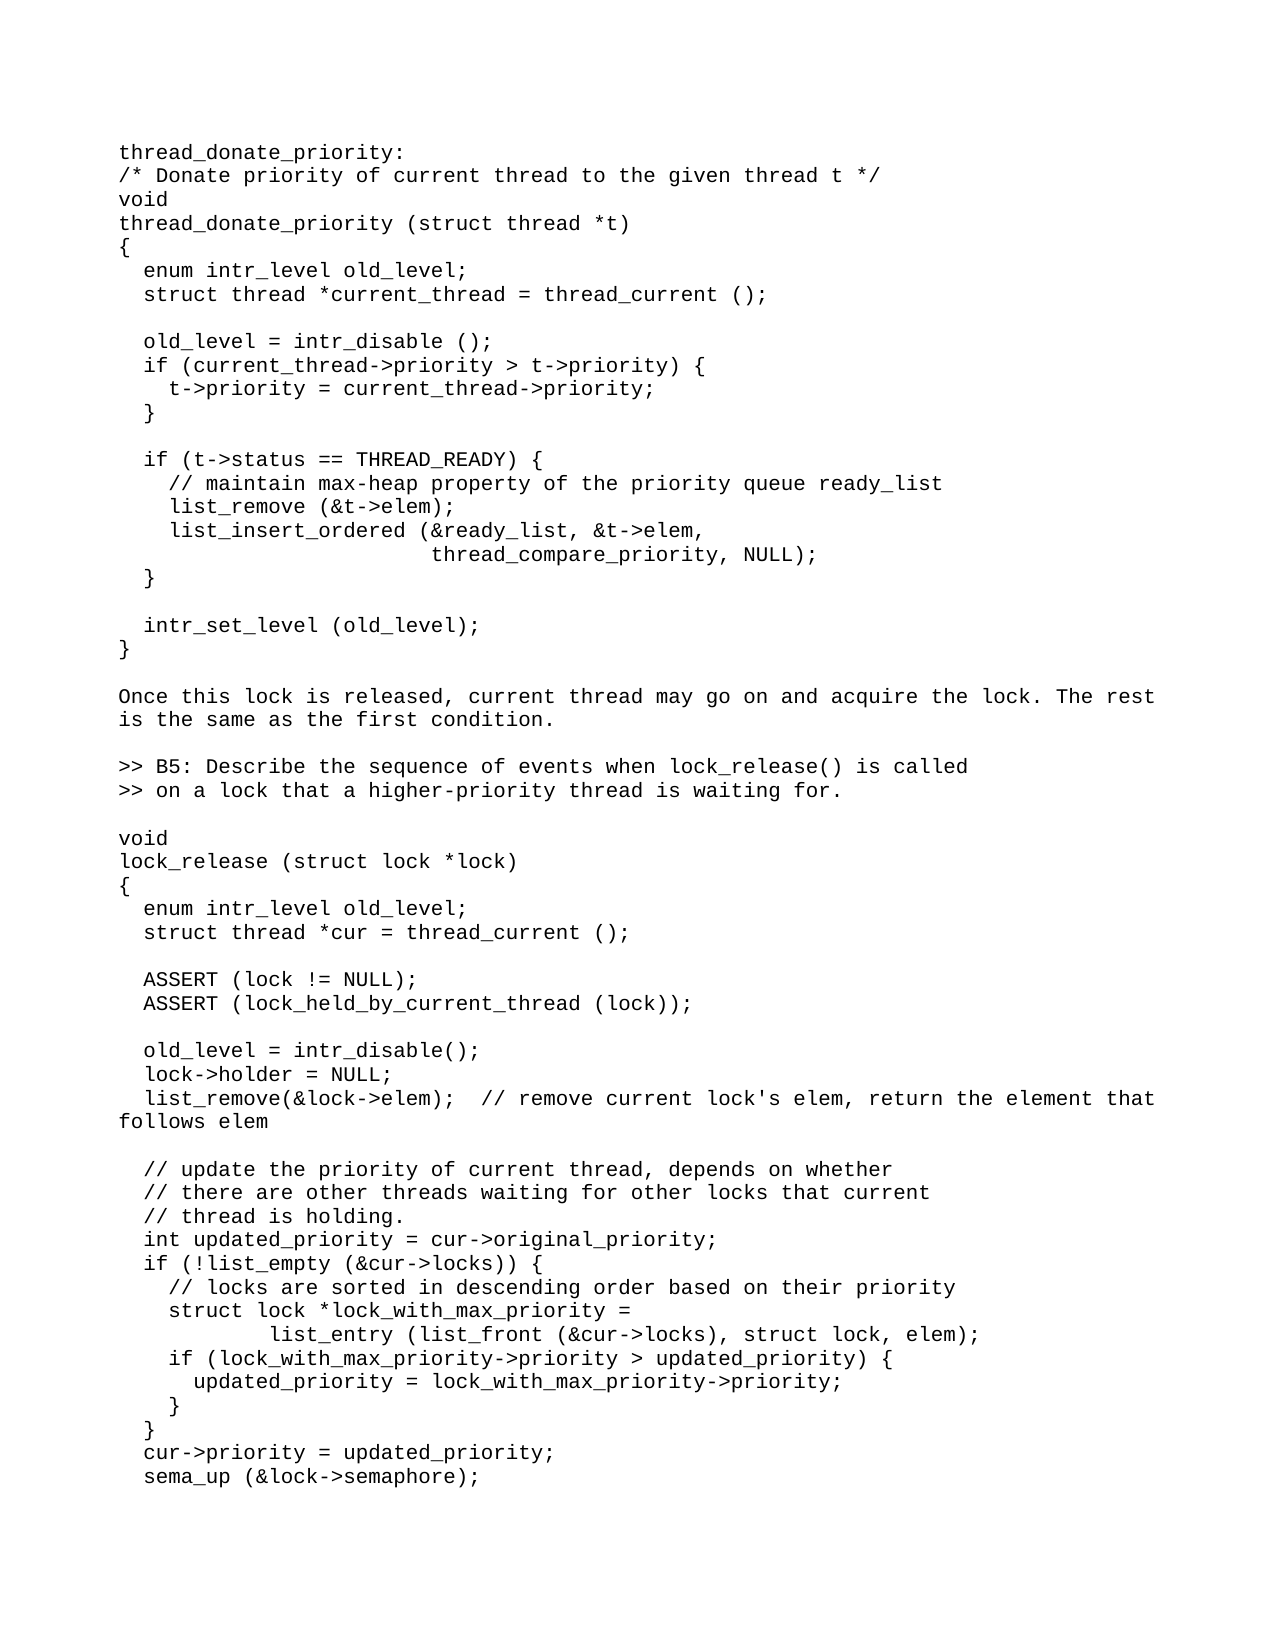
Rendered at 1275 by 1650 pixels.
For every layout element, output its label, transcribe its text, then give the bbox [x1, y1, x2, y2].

text { [118, 236, 1157, 260]
text struct thread *cur = thread_current (); [118, 922, 1157, 946]
text enum intr_level old_level; [118, 898, 1157, 922]
text // there are other threads waiting for other locks that current [118, 1182, 1157, 1206]
text } [118, 567, 1157, 591]
text // update the priority of current thread, depends on whether [118, 1158, 1157, 1182]
text list_remove (&t->elem); [118, 496, 1157, 520]
text struct lock *lock_with_max_priority = [118, 1300, 1157, 1324]
text old_level = intr_disable(); [118, 1040, 1157, 1064]
text lock->holder = NULL; [118, 1064, 1157, 1088]
text old_level = intr_disable (); [118, 331, 1157, 354]
text enum intr_level old_level; [118, 260, 1157, 284]
text struct thread *current_thread = thread_current (); [118, 284, 1157, 307]
text } [118, 1395, 1157, 1419]
text /* Donate priority of current thread to the given thread t */ [118, 165, 1157, 189]
text void [118, 189, 1157, 213]
text } [118, 638, 1157, 662]
text thread_compare_priority, NULL); [118, 544, 1157, 567]
text cur->priority = updated_priority; [118, 1442, 1157, 1466]
text t->priority = current_thread->priority; [118, 378, 1157, 402]
text // maintain max-heap property of the priority queue ready_list [118, 473, 1157, 496]
text Once this lock is released, current thread may go on and acquire the lock. The rest is the same as the first condition. [118, 686, 1157, 733]
text { [118, 875, 1157, 898]
text } [118, 402, 1157, 426]
text // locks are sorted in descending order based on their priority [118, 1277, 1157, 1300]
text sema_up (&lock->semaphore); [118, 1466, 1157, 1489]
text int updated_priority = cur->original_priority; [118, 1229, 1157, 1253]
text if (!list_empty (&cur->locks)) { [118, 1253, 1157, 1277]
text if (t->status == THREAD_READY) { [118, 449, 1157, 473]
text void [118, 827, 1157, 851]
text list_remove(&lock->elem); // remove current lock's elem, return the element that follows elem [118, 1088, 1157, 1135]
text thread_donate_priority (struct thread *t) [118, 213, 1157, 236]
text >> B5: Describe the sequence of events when lock_release() is called [118, 757, 1157, 780]
text // thread is holding. [118, 1206, 1157, 1229]
text list_entry (list_front (&cur->locks), struct lock, elem); [118, 1324, 1157, 1348]
text if (current_thread->priority > t->priority) { [118, 354, 1157, 378]
text lock_release (struct lock *lock) [118, 851, 1157, 875]
text } [118, 1419, 1157, 1442]
text list_insert_ordered (&ready_list, &t->elem, [118, 520, 1157, 544]
text ASSERT (lock != NULL); [118, 969, 1157, 993]
text intr_set_level (old_level); [118, 615, 1157, 638]
text ASSERT (lock_held_by_current_thread (lock)); [118, 993, 1157, 1017]
text >> on a lock that a higher-priority thread is waiting for. [118, 780, 1157, 804]
text thread_donate_priority: [118, 142, 1157, 165]
text if (lock_with_max_priority->priority > updated_priority) { [118, 1348, 1157, 1371]
text updated_priority = lock_with_max_priority->priority; [118, 1371, 1157, 1395]
